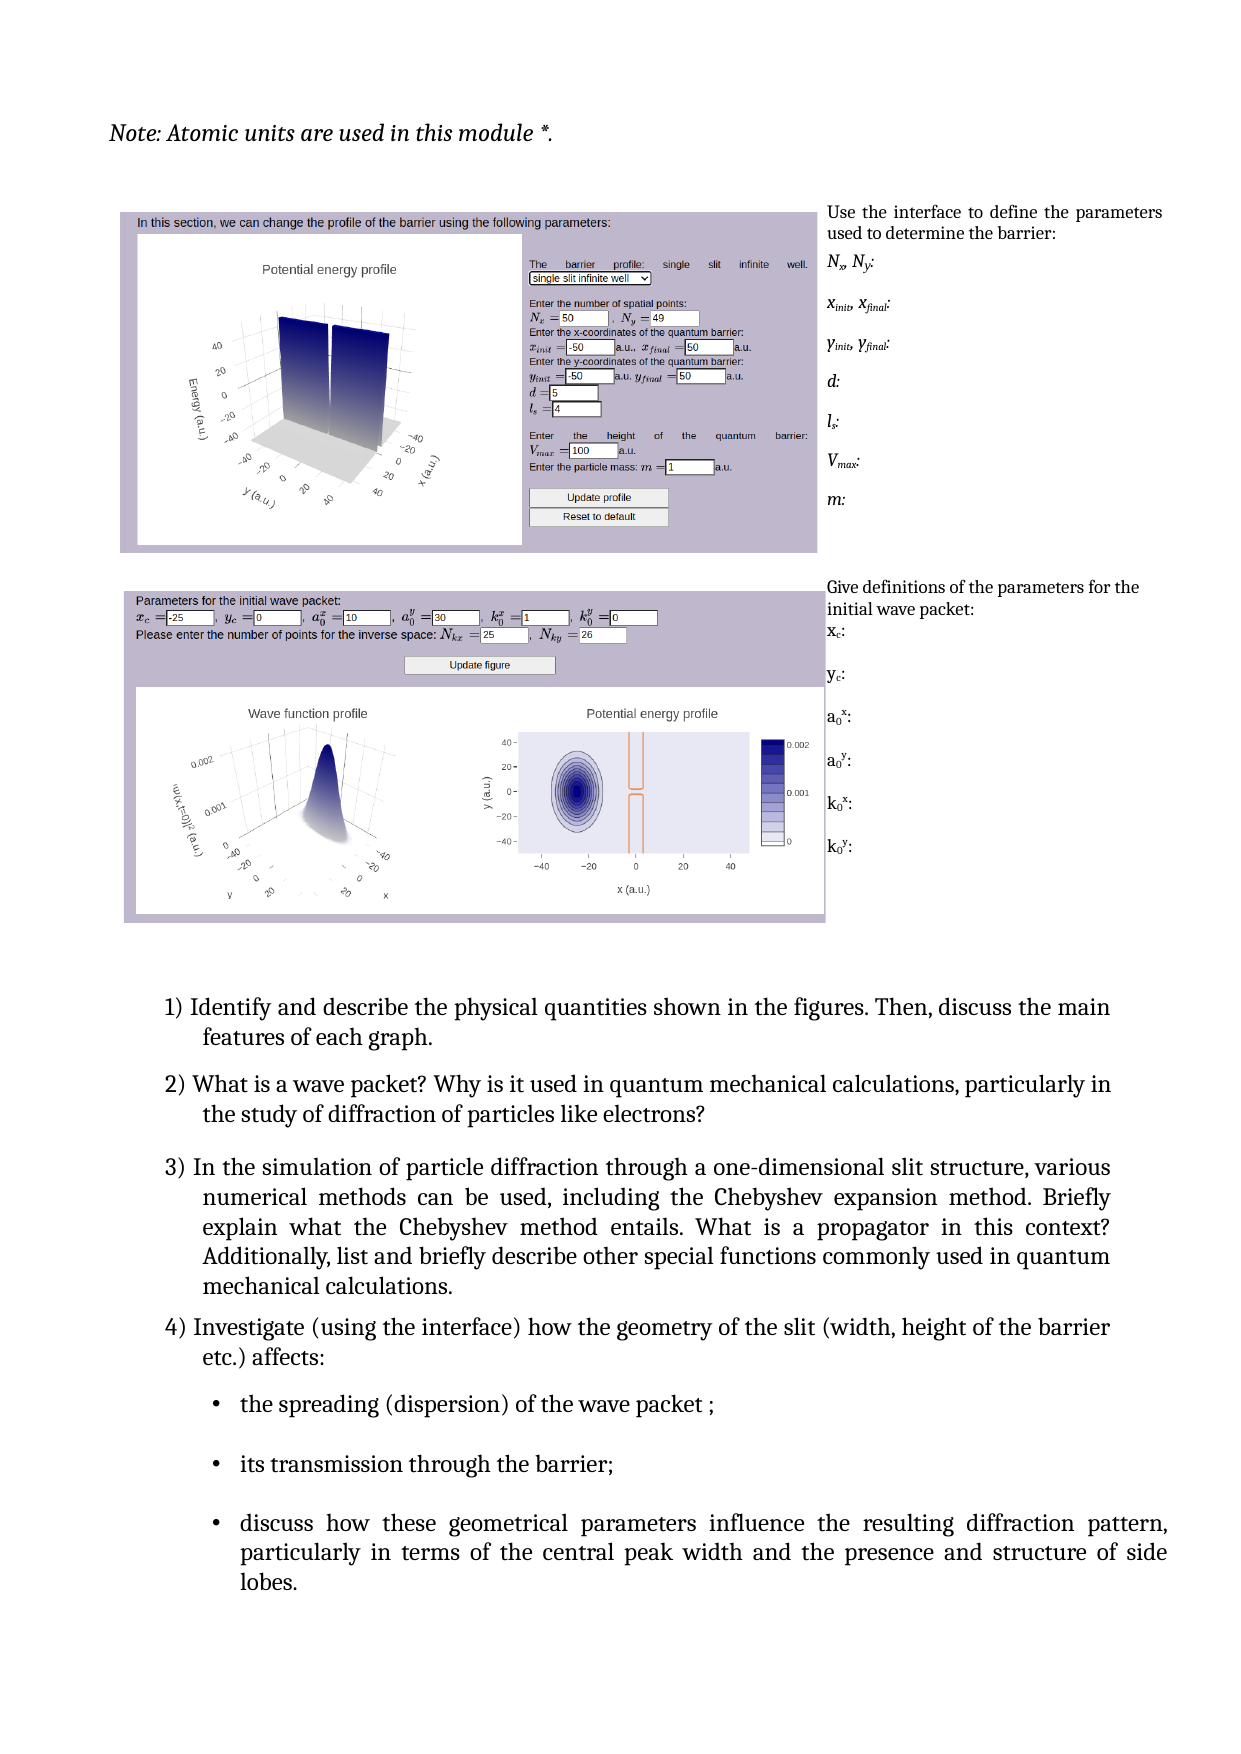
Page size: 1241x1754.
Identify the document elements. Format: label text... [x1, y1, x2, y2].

picture [120, 212, 818, 553]
table_header [118, 196, 821, 571]
picture [123, 591, 826, 923]
text 3) In the simulation of particle diffraction through a one-dimensional slit structure, various numerical methods can be used, including the Chebyshev expansion method. Briefly explain what the Chebyshev method entails. What is a propagator in this context? Additionally, list and briefly describe other special functions commonly used in quantum mechanical calculations. [165, 1152, 1112, 1301]
table_cell Give definitions of the parameters for the initial wave packet: xc: yc: a0x: a0y: k0x: k0y: [821, 571, 1169, 957]
text 1) Identify and describe the physical quantities shown in the figures. Then, discuss the main features of each graph. [165, 992, 1112, 1052]
list its transmission through the barrier; [212, 1448, 1169, 1478]
list discuss how these geometrical parameters influence the resulting diffraction pattern, particularly in terms of the central peak width and the presence and structure of side lobes. [212, 1508, 1169, 1597]
table_header Use the interface to define the parameters used to determine the barrier: Nx, Ny: xinit, xfinal: yinit, yfinal: d: ls: Vmax: m: [821, 196, 1169, 571]
text 2) What is a wave packet? Why is it used in quantum mechanical calculations, particularly in the study of diffraction of particles like electrons? [165, 1069, 1112, 1129]
table_cell [118, 571, 821, 957]
text 4) Investigate (using the interface) how the geometry of the slit (width, height of the barrier etc.) affects: [165, 1312, 1112, 1372]
text Note: Atomic units are used in this module *. [109, 118, 1112, 148]
list the spreading (dispersion) of the wave packet ; [212, 1389, 1169, 1419]
